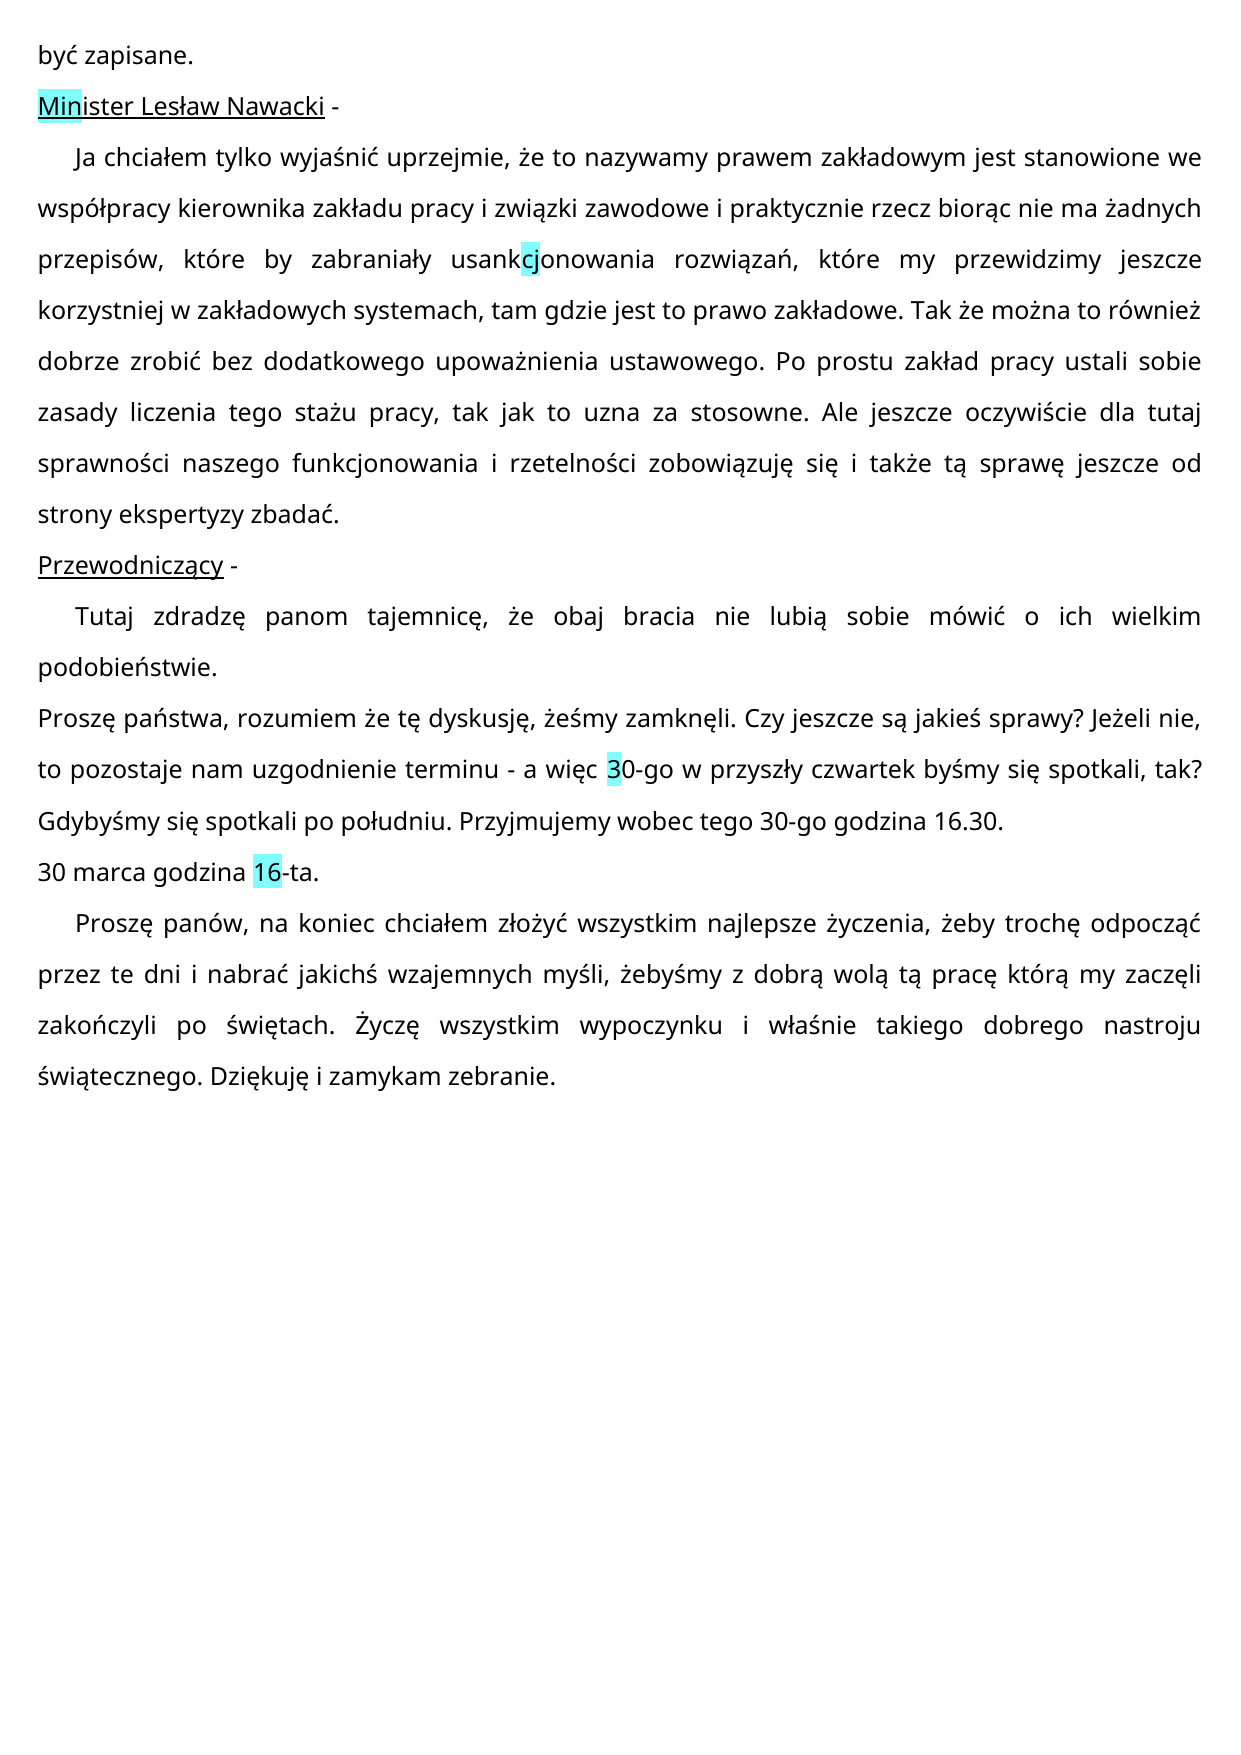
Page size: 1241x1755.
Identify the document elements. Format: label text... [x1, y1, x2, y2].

text Proszę państwa, rozumiem że tę dyskusję, żeśmy zamknęli. Czy jeszcze są jakieś sprawy? Jeżeli nie, to pozostaje nam uzgodnienie terminu - a więc 30-go w przyszły czwartek byśmy się spotkali, tak? Gdybyśmy się spotkali po południu. Przyjmujemy wobec tego 30-go godzina 16.30. [37, 701, 1203, 837]
text Ja chciałem tylko wyjaśnić uprzejmie, że to nazywamy prawem zakładowym jest stanowione we współpracy kierownika zakładu pracy i związki zawodowe i praktycznie rzecz biorąc nie ma żadnych przepisów, które by zabraniały usankcjonowania rozwiązań, które my przewidzimy jeszcze korzystniej w zakładowych systemach, tam gdzie jest to prawo zakładowe. Tak że można to również dobrze zrobić bez dodatkowego upoważnienia ustawowego. Po prostu zakład pracy ustali sobie zasady liczenia tego stażu pracy, tak jak to uzna za stosowne. Ale jeszcze oczywiście dla tutaj sprawności naszego funkcjonowania i rzetelności zobowiązuję się i także tą sprawę jeszcze od strony ekspertyzy zbadać. [37, 139, 1203, 531]
text Minister Lesław Nawacki - [37, 88, 1203, 123]
text Proszę panów, na koniec chciałem złożyć wszystkim najlepsze życzenia, żeby trochę odpocząć przez te dni i nabrać jakichś wzajemnych myśli, żebyśmy z dobrą wolą tą pracę którą my zaczęli zakończyli po świętach. Życzę wszystkim wypoczynku i właśnie takiego dobrego nastroju świątecznego. Dziękuję i zamykam zebranie. [37, 905, 1203, 1092]
text Przewodniczący - [37, 548, 1203, 582]
text być zapisane. [37, 37, 1203, 72]
text Tutaj zdradzę panom tajemnicę, że obaj bracia nie lubią sobie mówić o ich wielkim podobieństwie. [37, 599, 1203, 684]
text 30 marca godzina 16-ta. [37, 854, 1203, 888]
